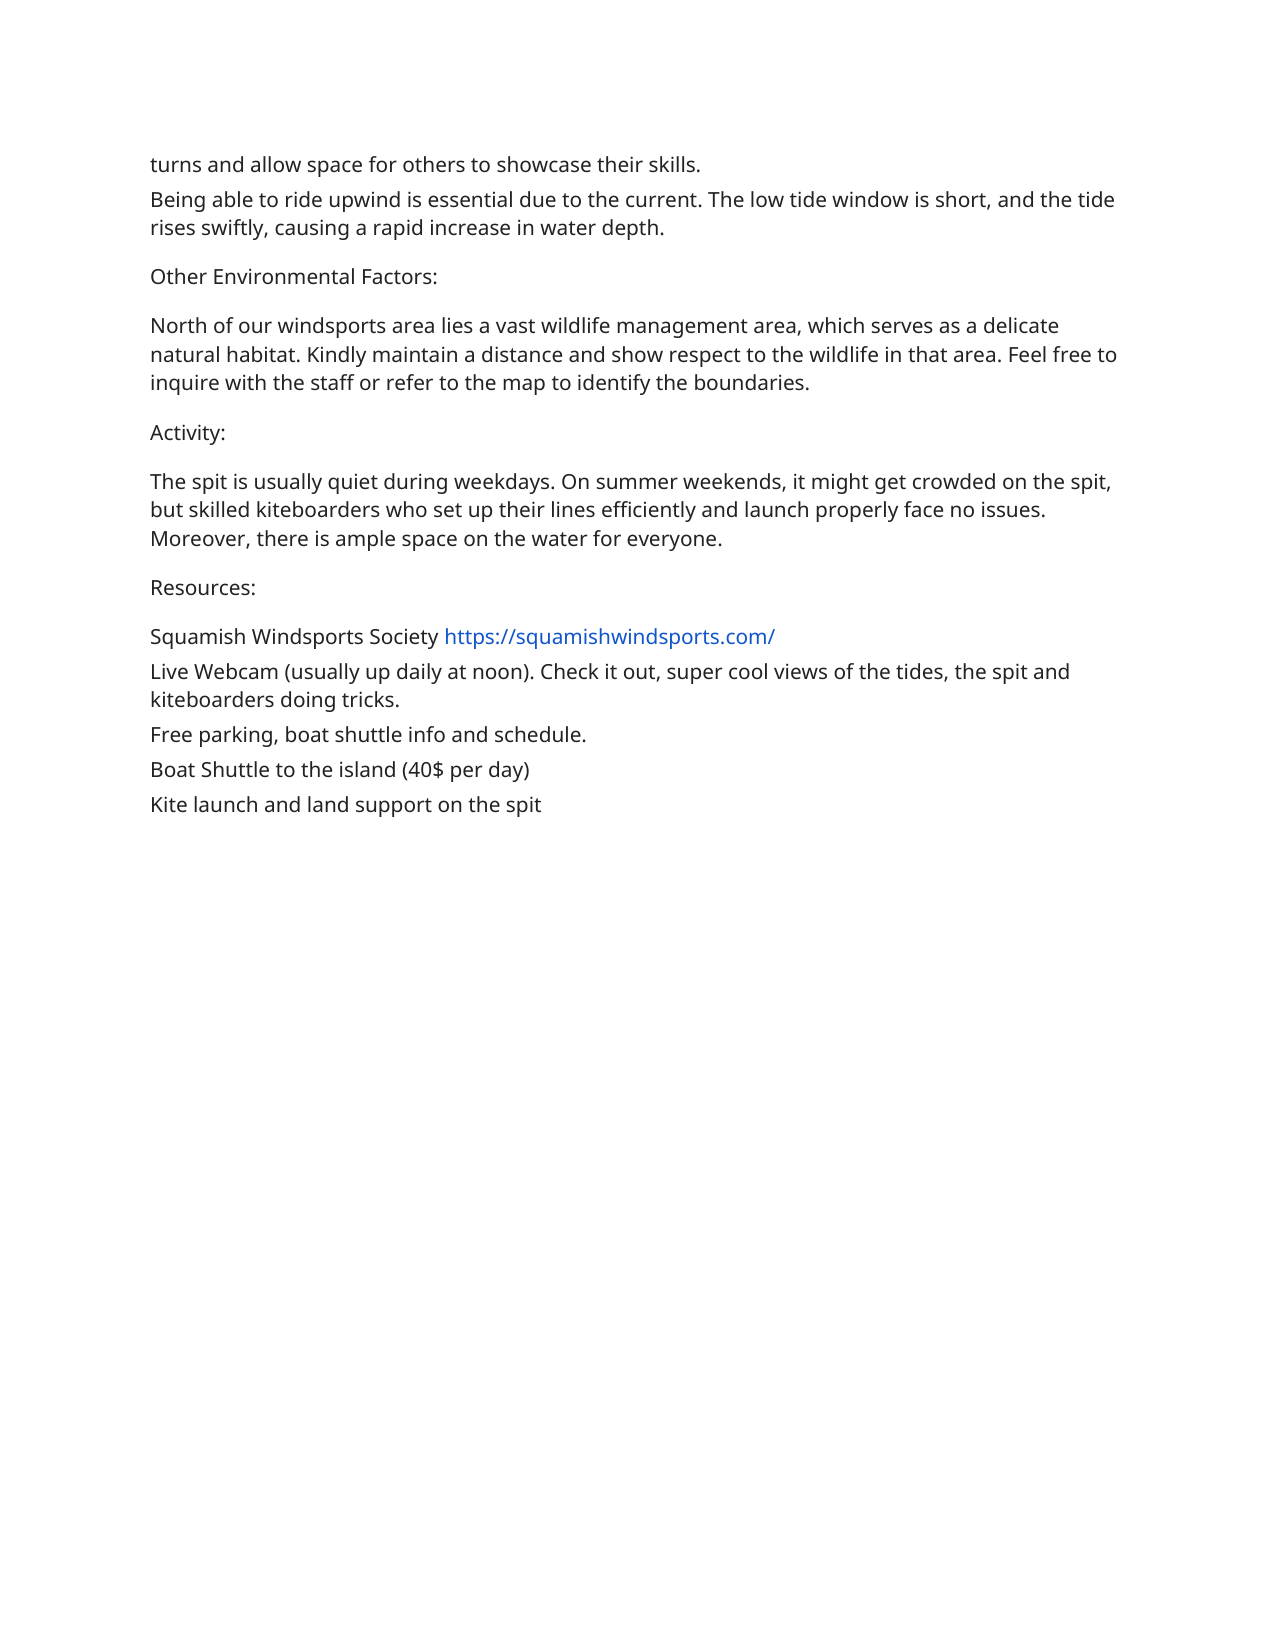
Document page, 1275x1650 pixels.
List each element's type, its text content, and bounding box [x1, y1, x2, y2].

text North of our windsports area lies a vast wildlife management area, which serves as a delicate natural habitat. Kindly maintain a distance and show respect to the wildlife in that area. Feel free to inquire with the staff or refer to the map to identify the boundaries. [150, 312, 1125, 397]
text Squamish Windsports Society https://squamishwindsports.com/ [150, 622, 1125, 651]
text The spit is usually quiet during weekdays. On summer weekends, it might get crowded on the spit, but skilled kiteboarders who set up their lines efficiently and launch properly face no issues. Moreover, there is ample space on the water for everyone. [150, 467, 1125, 552]
text Live Webcam (usually up daily at noon). Check it out, super cool views of the tides, the spit and kiteboarders doing tricks. [150, 657, 1125, 714]
text Resources: [150, 573, 1125, 602]
text Being able to ride upwind is essential due to the current. The low tide window is short, and the tide rises swiftly, causing a rapid increase in water depth. [150, 185, 1125, 242]
text Activity: [150, 418, 1125, 446]
text Free parking, boat shuttle info and schedule. [150, 720, 1125, 749]
text turns and allow space for others to showcase their skills. [150, 150, 1125, 178]
text Kite launch and land support on the spit [150, 790, 1125, 818]
text Boat Shuttle to the island (40$ per day) [150, 755, 1125, 783]
text Other Environmental Factors: [150, 262, 1125, 291]
